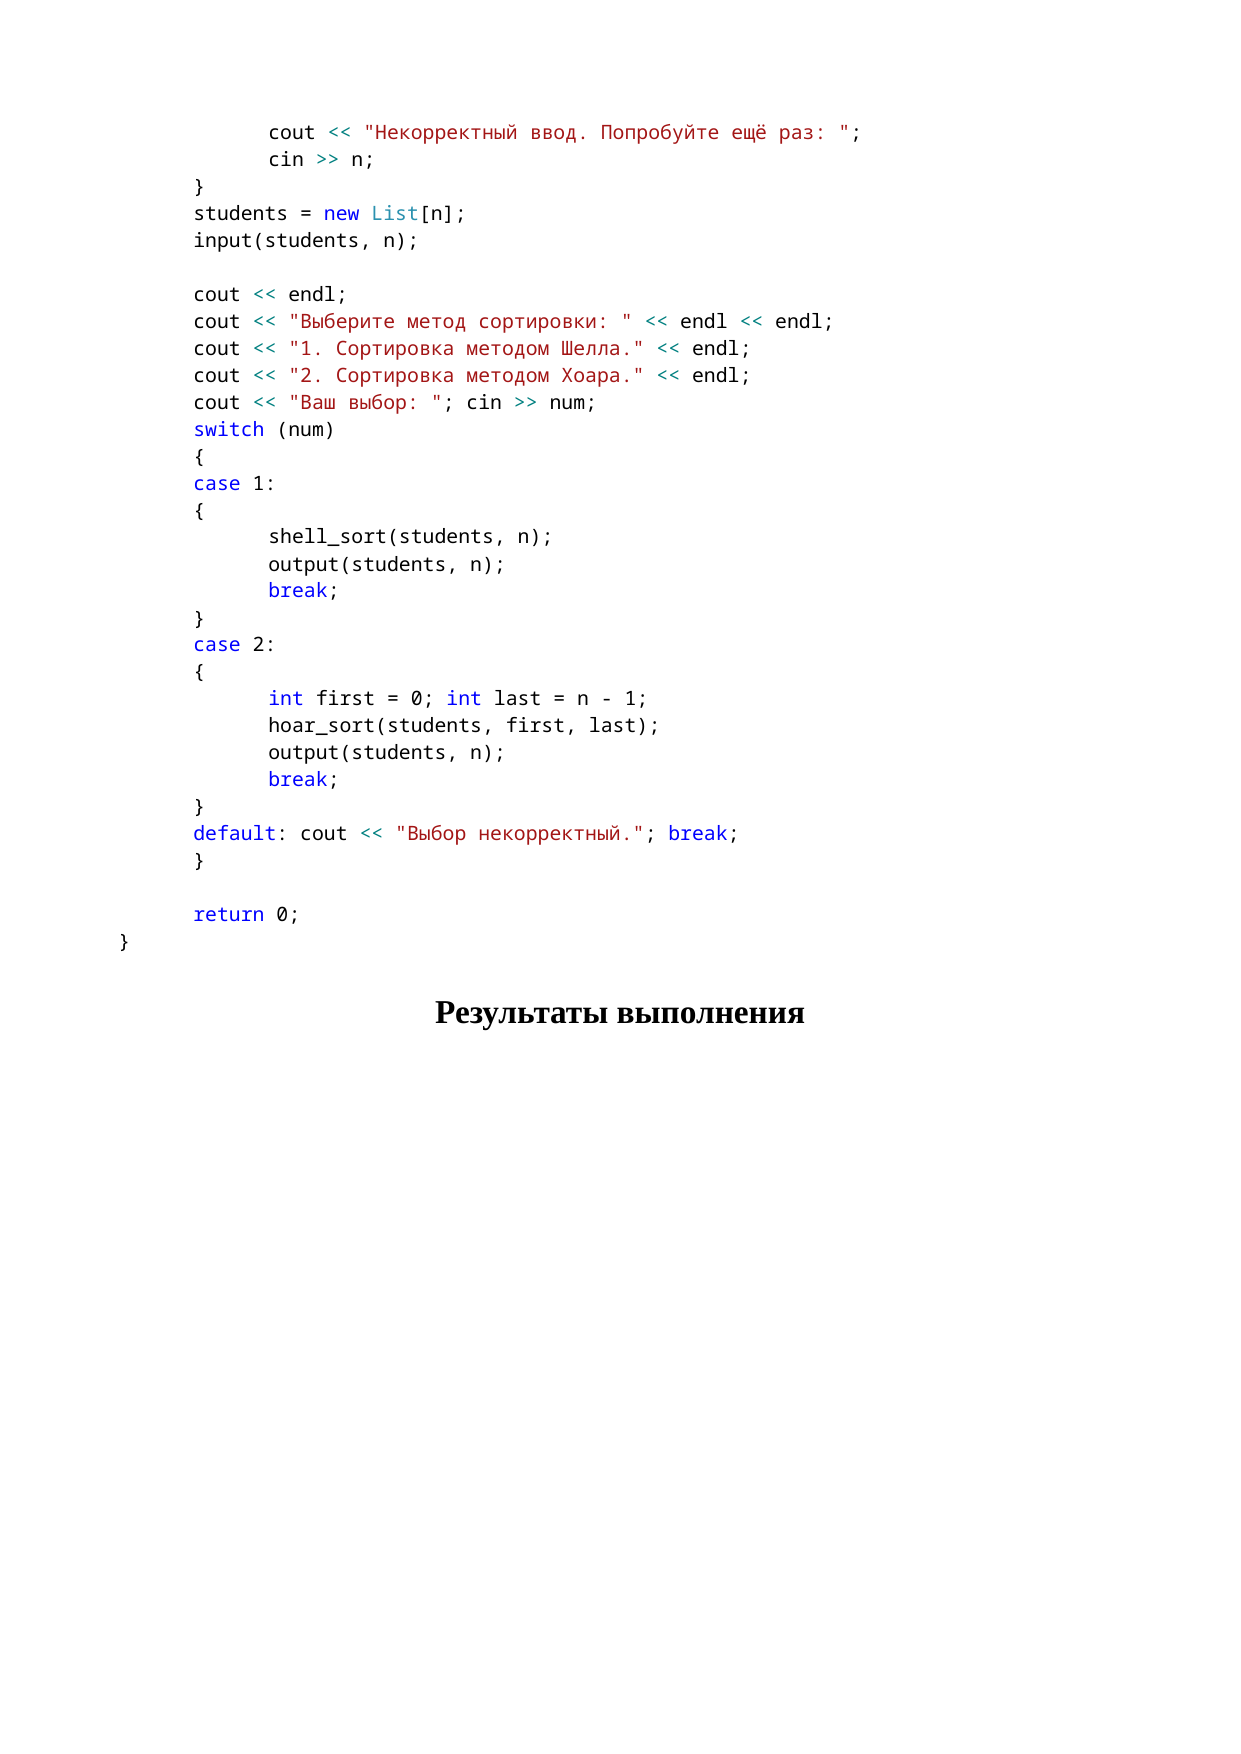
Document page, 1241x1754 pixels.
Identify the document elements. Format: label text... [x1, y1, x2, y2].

text } [118, 793, 1122, 819]
text cout << "Выберите метод сортировки: " << endl << endl; [118, 307, 1122, 334]
text default: cout << "Выбор некорректный."; break; [118, 819, 1122, 847]
text cout << "Ваш выбор: "; cin >> num; [118, 388, 1122, 415]
text } [118, 604, 1122, 631]
text case 2: [118, 631, 1122, 658]
text } [118, 172, 1122, 199]
text cout << endl; [118, 280, 1122, 307]
text int first = 0; int last = n - 1; [118, 685, 1122, 712]
text } [118, 847, 1122, 873]
text { [118, 496, 1122, 523]
text cin >> n; [118, 145, 1122, 172]
text cout << "1. Сортировка методом Шелла." << endl; [118, 334, 1122, 361]
text { [118, 442, 1122, 469]
text { [118, 658, 1122, 685]
text shell_sort(students, n); [118, 523, 1122, 550]
text case 1: [118, 469, 1122, 496]
text students = new List[n]; [118, 199, 1122, 226]
text cout << "Некорректный ввод. Попробуйте ещё раз: "; [118, 118, 1122, 145]
text switch (num) [118, 415, 1122, 442]
text input(students, n); [118, 226, 1122, 253]
text Результаты выполнения [118, 993, 1122, 1031]
text break; [118, 766, 1122, 793]
text hoar_sort(students, first, last); [118, 712, 1122, 739]
text return 0; [118, 901, 1122, 927]
text } [118, 927, 1122, 954]
text break; [118, 577, 1122, 604]
text output(students, n); [118, 739, 1122, 766]
text cout << "2. Сортировка методом Хоара." << endl; [118, 361, 1122, 388]
text output(students, n); [118, 550, 1122, 577]
